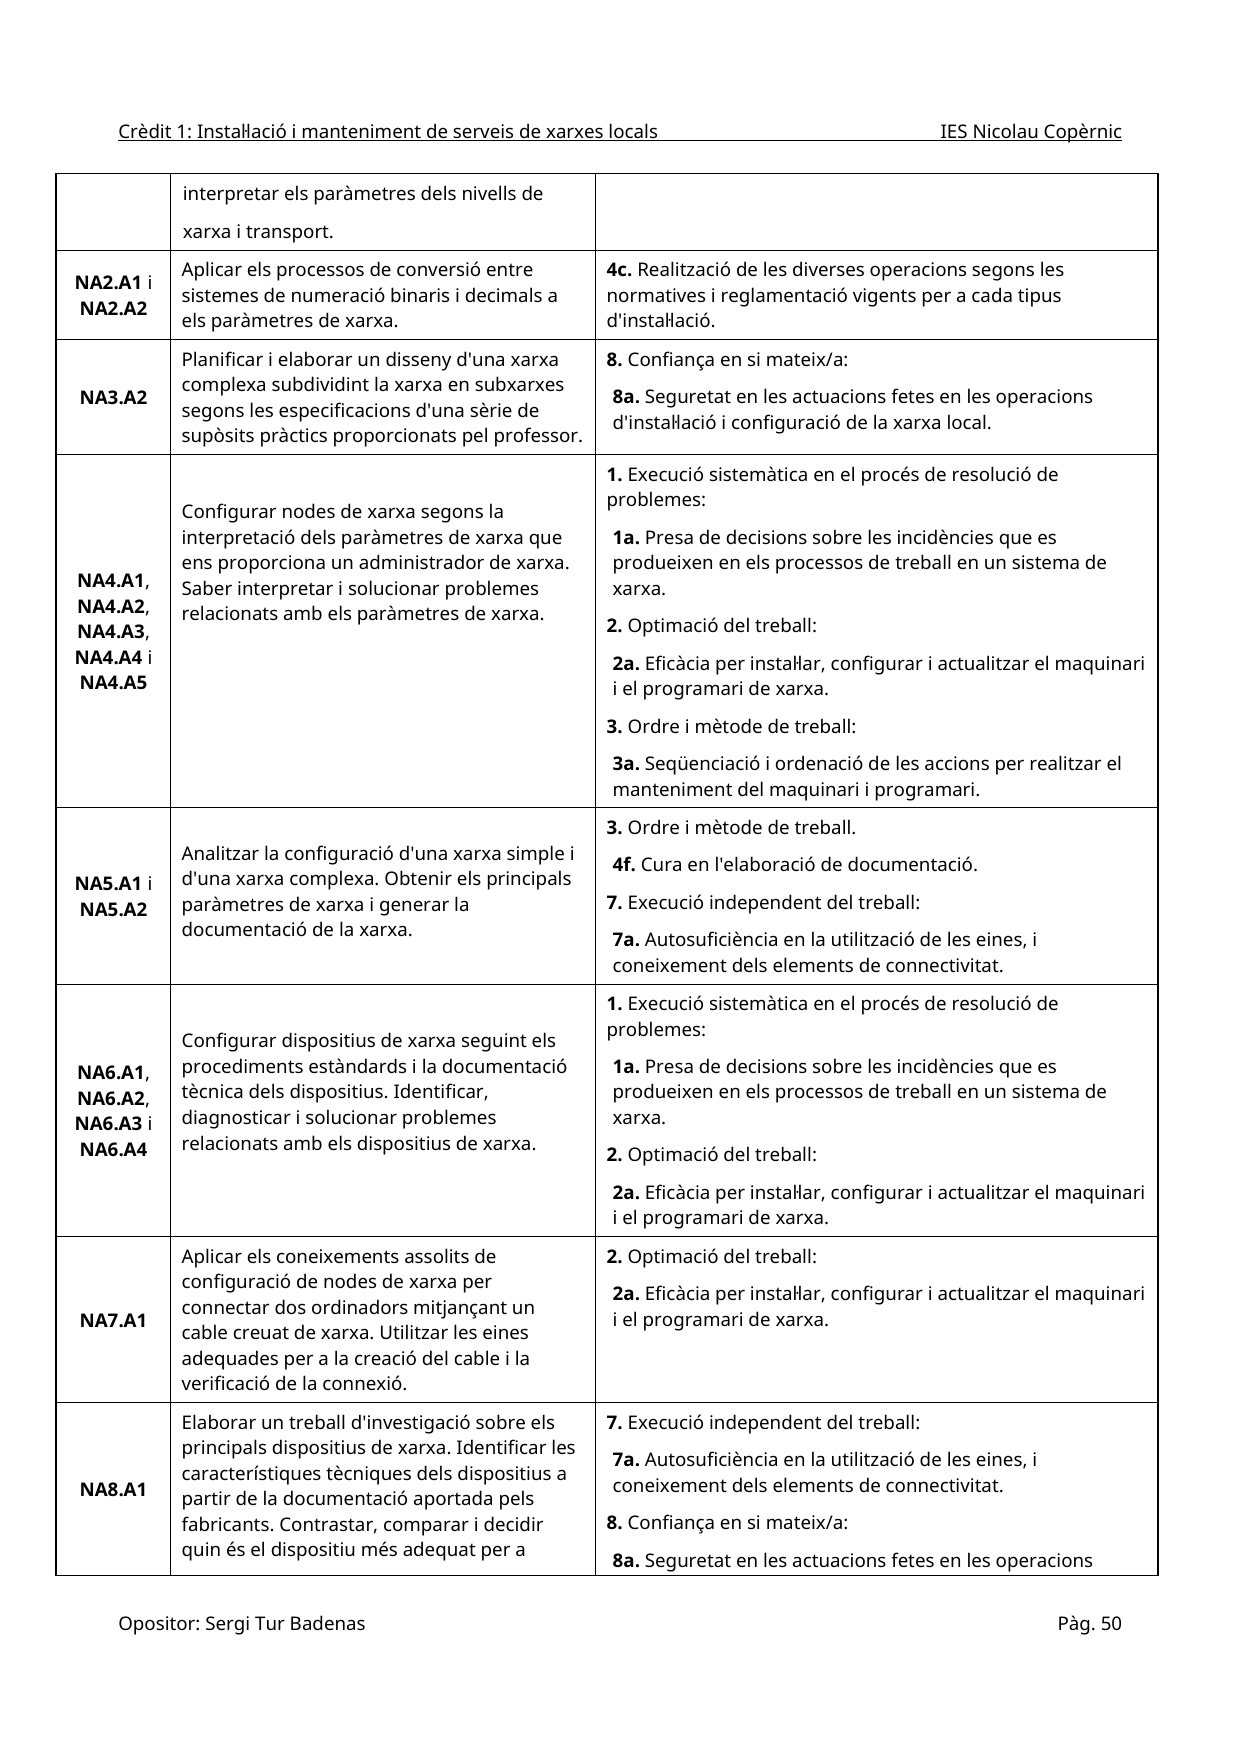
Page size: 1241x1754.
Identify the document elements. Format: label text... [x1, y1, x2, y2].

table_cell Configurar dispositius de xarxa seguint els procediments estàndards i la documentació tècnica dels dispositius. Identificar, diagnosticar i solucionar problemes relacionats amb els dispositius de xarxa. [171, 985, 595, 1236]
table_cell Configurar nodes de xarxa segons la interpretació dels paràmetres de xarxa que ens proporciona un administrador de xarxa. Saber interpretar i solucionar problemes relacionats amb els paràmetres de xarxa. [171, 455, 595, 807]
table_cell Analitzar la configuració d'una xarxa simple i d'una xarxa complexa. Obtenir els principals paràmetres de xarxa i generar la documentació de la xarxa. [171, 808, 595, 983]
table_cell NA6.A1, NA6.A2, NA6.A3 i NA6.A4 [57, 985, 170, 1236]
table_cell [57, 174, 170, 250]
table_cell NA2.A1 i NA2.A2 [57, 251, 170, 339]
table_cell 7. Execució independent del treball: 7a. Autosuficiència en la utilització de les eines, i coneixement dels elements de connectivitat. 8. Confiança en si mateix/a: 8a. Seguretat en les actuacions fetes en les operacions [596, 1403, 1157, 1575]
table_cell interpretar els paràmetres dels nivells de xarxa i transport. [171, 174, 595, 250]
table_cell Elaborar un treball d'investigació sobre els principals dispositius de xarxa. Identificar les característiques tècniques dels dispositius a partir de la documentació aportada pels fabricants. Contrastar, comparar i decidir quin és el dispositiu més adequat per a [171, 1403, 595, 1575]
table_cell 1. Execució sistemàtica en el procés de resolució de problemes: 1a. Presa de decisions sobre les incidències que es produeixen en els processos de treball en un sistema de xarxa. 2. Optimació del treball: 2a. Eficàcia per instal·lar, configurar i actualitzar el maquinari i el programari de xarxa. 3. Ordre i mètode de treball: 3a. Seqüenciació i ordenació de les accions per realitzar el manteniment del maquinari i programari. [596, 455, 1157, 807]
table_cell 2. Optimació del treball: 2a. Eficàcia per instal·lar, configurar i actualitzar el maquinari i el programari de xarxa. [596, 1237, 1157, 1402]
table_cell 4c. Realització de les diverses operacions segons les normatives i reglamentació vigents per a cada tipus d'instal·lació. [596, 251, 1157, 339]
table_cell NA5.A1 i NA5.A2 [57, 808, 170, 983]
table_cell [596, 174, 1157, 250]
table_cell Aplicar els coneixements assolits de configuració de nodes de xarxa per connectar dos ordinadors mitjançant un cable creuat de xarxa. Utilitzar les eines adequades per a la creació del cable i la verificació de la connexió. [171, 1237, 595, 1402]
table_cell 1. Execució sistemàtica en el procés de resolució de problemes: 1a. Presa de decisions sobre les incidències que es produeixen en els processos de treball en un sistema de xarxa. 2. Optimació del treball: 2a. Eficàcia per instal·lar, configurar i actualitzar el maquinari i el programari de xarxa. [596, 985, 1157, 1236]
table_cell NA4.A1, NA4.A2, NA4.A3, NA4.A4 i NA4.A5 [57, 455, 170, 807]
table_cell NA7.A1 [57, 1237, 170, 1402]
table_cell Aplicar els processos de conversió entre sistemes de numeració binaris i decimals a els paràmetres de xarxa. [171, 251, 595, 339]
table_cell 3. Ordre i mètode de treball. 4f. Cura en l'elaboració de documentació. 7. Execució independent del treball: 7a. Autosuficiència en la utilització de les eines, i coneixement dels elements de connectivitat. [596, 808, 1157, 983]
table_cell NA3.A2 [57, 340, 170, 454]
table_cell NA8.A1 [57, 1403, 170, 1575]
table_cell 8. Confiança en si mateix/a: 8a. Seguretat en les actuacions fetes en les operacions d'instal·lació i configuració de la xarxa local. [596, 340, 1157, 454]
table_cell Planificar i elaborar un disseny d'una xarxa complexa subdividint la xarxa en subxarxes segons les especificacions d'una sèrie de supòsits pràctics proporcionats pel professor. [171, 340, 595, 454]
